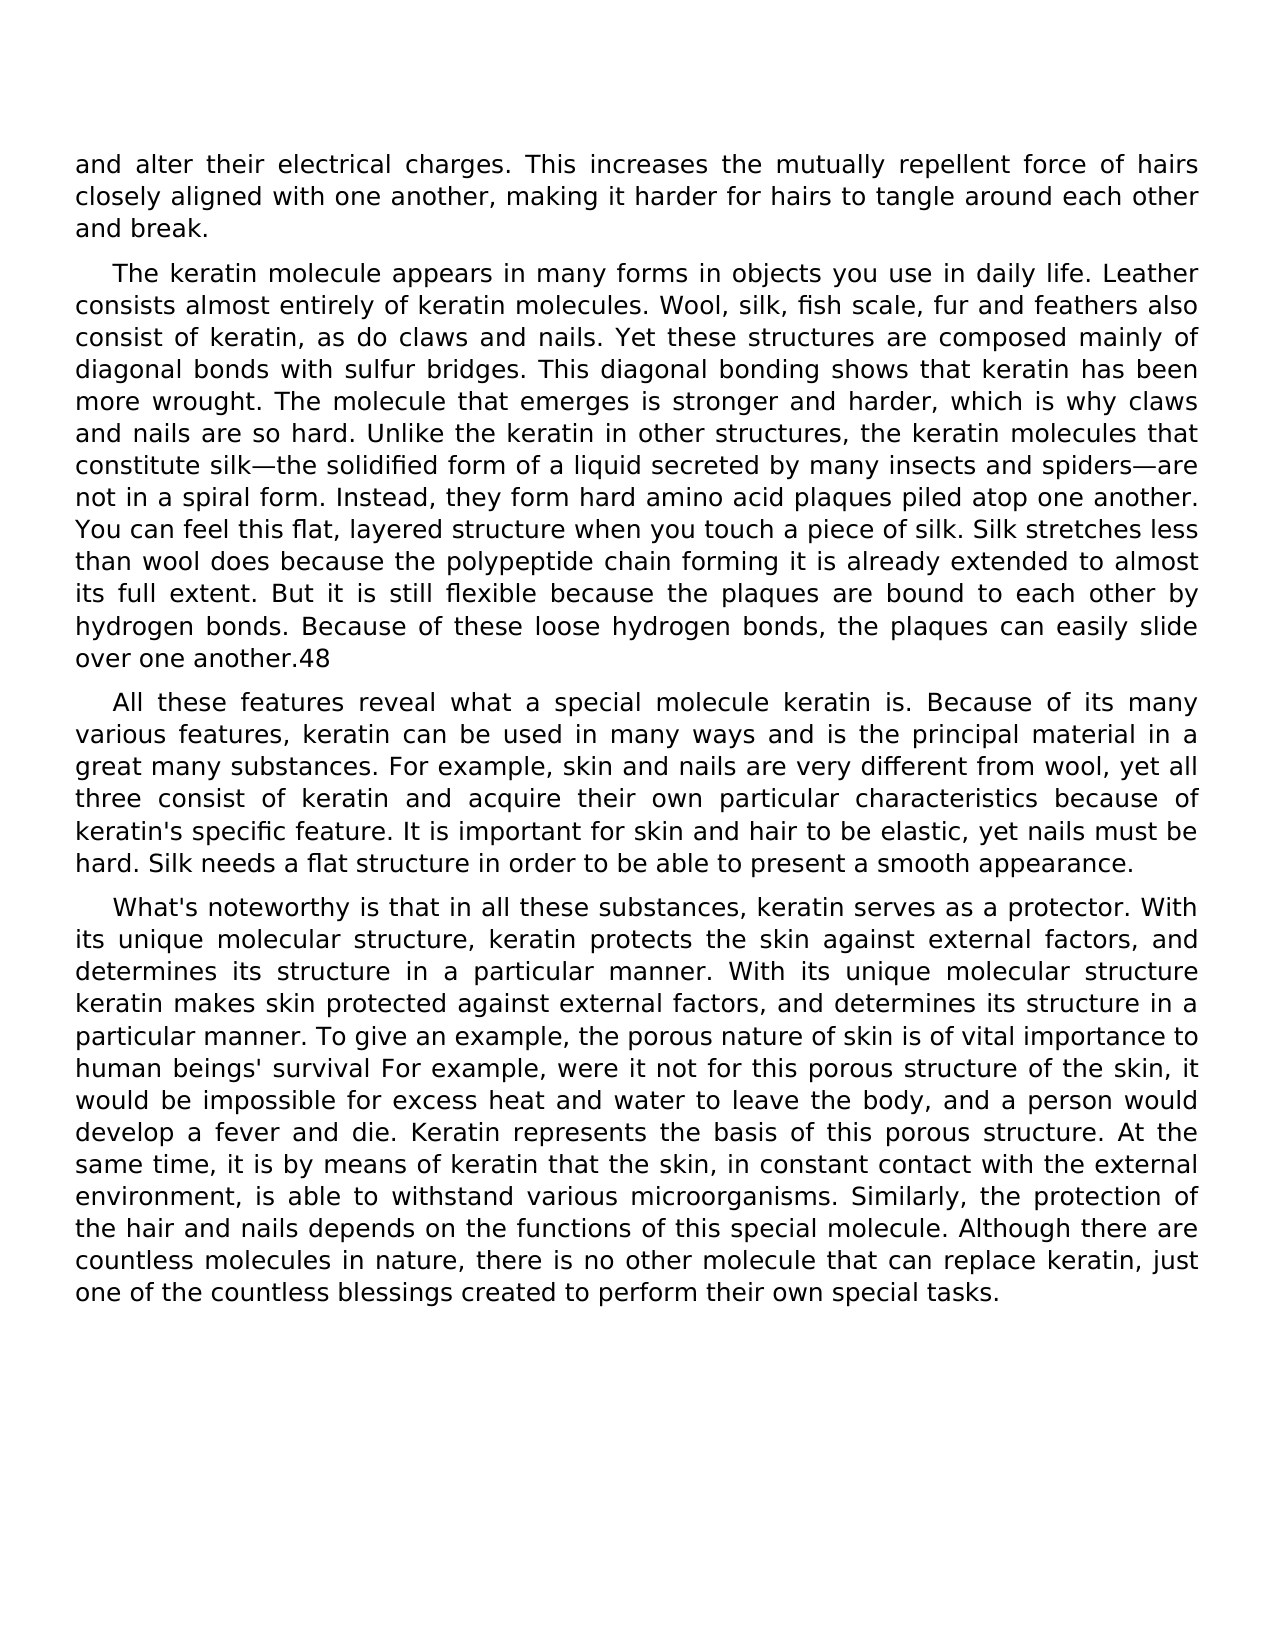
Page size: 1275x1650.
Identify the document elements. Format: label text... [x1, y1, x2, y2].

text The keratin molecule appears in many forms in objects you use in daily life. Leather consists almost entirely of keratin molecules. Wool, silk, fish scale, fur and feathers also consist of keratin, as do claws and nails. Yet these structures are composed mainly of diagonal bonds with sulfur bridges. This diagonal bonding shows that keratin has been more wrought. The molecule that emerges is stronger and harder, which is why claws and nails are so hard. Unlike the keratin in other structures, the keratin molecules that constitute silk—the solidified form of a liquid secreted by many insects and spiders—are not in a spiral form. Instead, they form hard amino acid plaques piled atop one another. You can feel this flat, layered structure when you touch a piece of silk. Silk stretches less than wool does because the polypeptide chain forming it is already extended to almost its full extent. But it is still flexible because the plaques are bound to each other by hydrogen bonds. Because of these loose hydrogen bonds, the plaques can easily slide over one another.48 [75, 259, 1200, 673]
text All these features reveal what a special molecule keratin is. Because of its many various features, keratin can be used in many ways and is the principal material in a great many substances. For example, skin and nails are very different from wool, yet all three consist of keratin and acquire their own particular characteristics because of keratin's specific feature. It is important for skin and hair to be elastic, yet nails must be hard. Silk needs a flat structure in order to be able to present a smooth appearance. [75, 688, 1200, 878]
text What's noteworthy is that in all these substances, keratin serves as a protector. With its unique molecular structure, keratin protects the skin against external factors, and determines its structure in a particular manner. With its unique molecular structure keratin makes skin protected against external factors, and determines its structure in a particular manner. To give an example, the porous nature of skin is of vital importance to human beings' survival For example, were it not for this porous structure of the skin, it would be impossible for excess heat and water to leave the body, and a person would develop a fever and die. Keratin represents the basis of this porous structure. At the same time, it is by means of keratin that the skin, in constant contact with the external environment, is able to withstand various microorganisms. Similarly, the protection of the hair and nails depends on the functions of this special molecule. Although there are countless molecules in nature, there is no other molecule that can replace keratin, just one of the countless blessings created to perform their own special tasks. [75, 893, 1200, 1307]
text and alter their electrical charges. This increases the mutually repellent force of hairs closely aligned with one another, making it harder for hairs to tangle around each other and break. [75, 150, 1200, 243]
